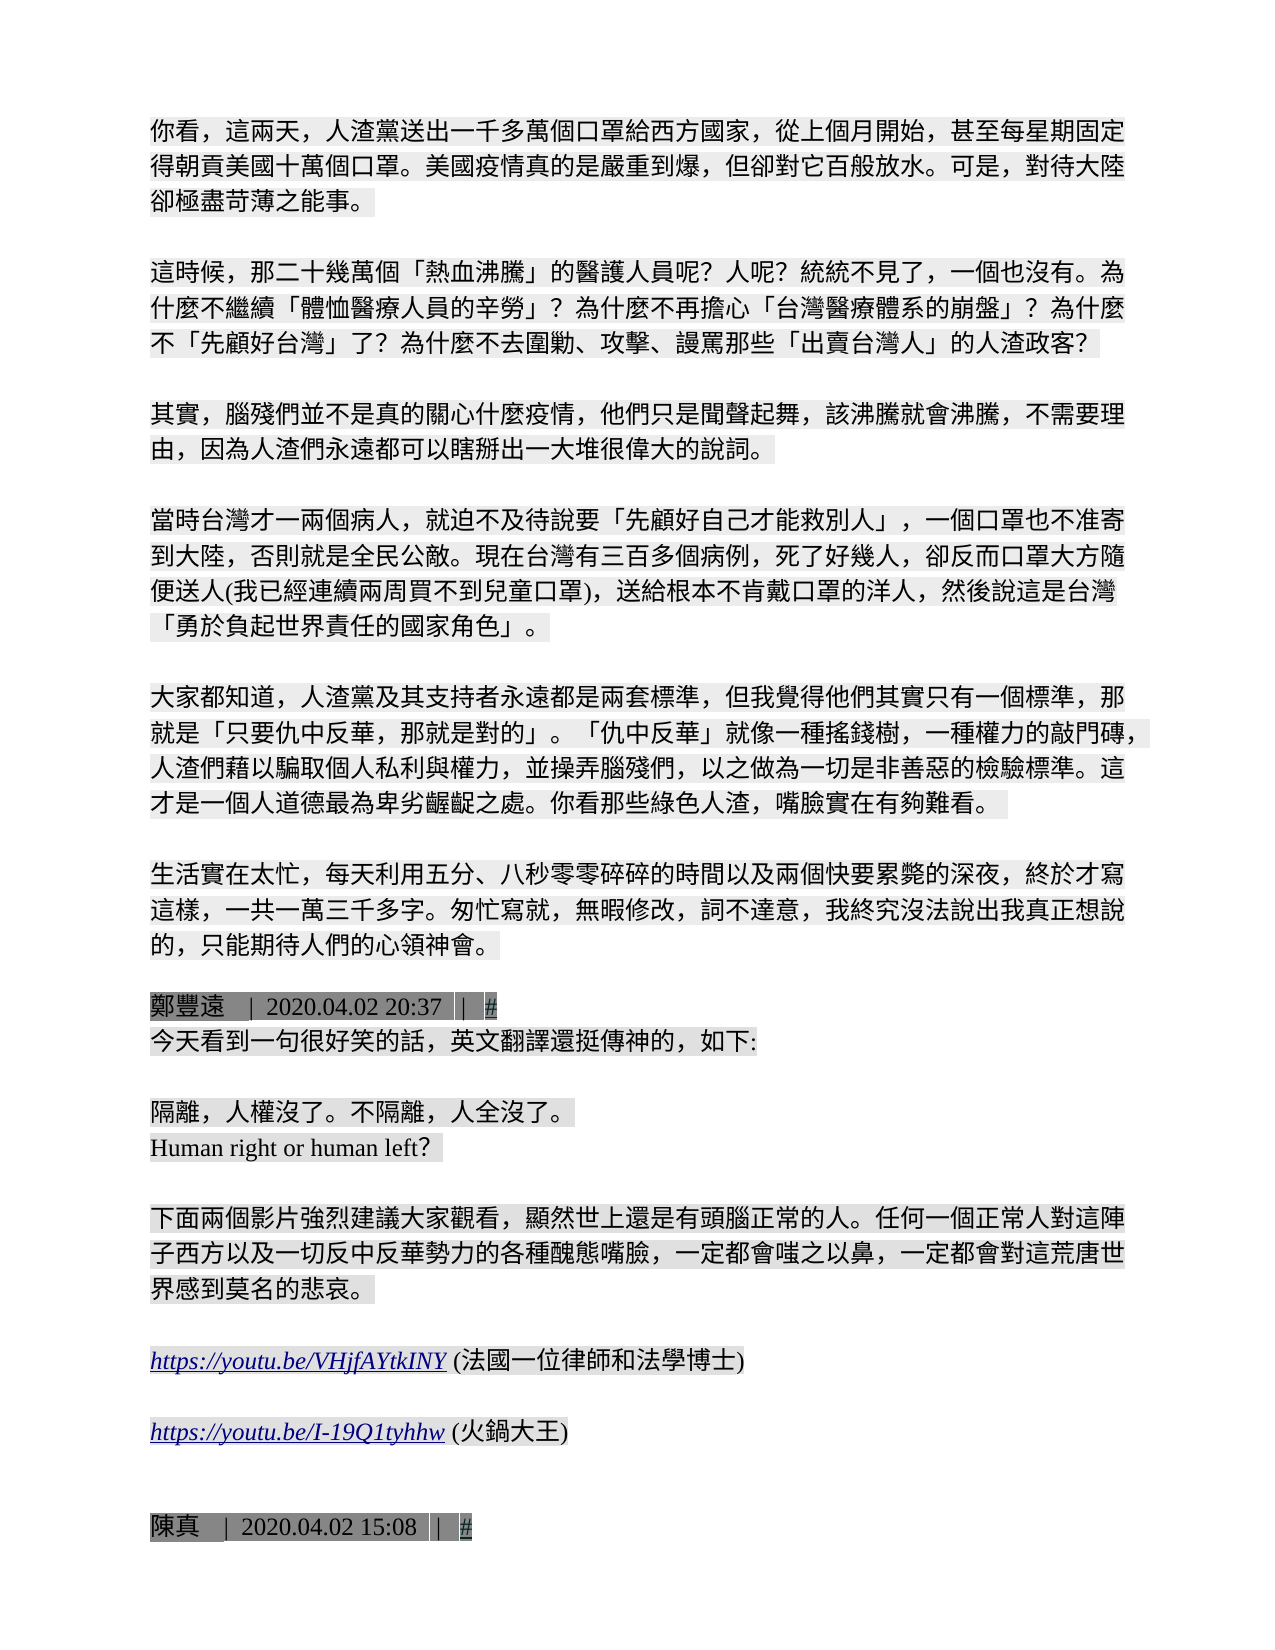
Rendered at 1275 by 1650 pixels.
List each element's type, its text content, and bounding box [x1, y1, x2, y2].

text 陳真 | 2020.04.02 15:08 | # [150, 1506, 1125, 1542]
text 生物武器：一個更陰暗的未來(12) 陳真2020. 04. 01. 在「生物武器：一個更陰暗的未來 (7)」裏，我寫著： 「美軍發動戰爭入侵伊拉克期間，西方媒體每天斗大標題寫著 『找到了！找到了！找到生物武器了！』、『再度破獲伊拉克化武實驗室！』然後配上一些驚悚圖片，例如一堆美軍穿戴全套防毒配備，在破舊的倉庫裏，圍繞著堆積如山的麻布袋，說裏頭藏有『可疑粉末』。報導說，這些全是生化武器，好幾公噸，終於找到了，世界得救了，感謝美軍，感謝布希。人們叫好，爭相傳頌，布希支持度甚至高達八、九成。 但是，後來卻一一揭穿，那其實是個年久失修的麵粉工廠。甚至還有張照片，照片中隱隱約約似乎是個可以推著走、類似攤販賣東西的小推車。西方主流媒體驚悚的頭條新聞卻寫說『又找到了！！』，說這是『狡猾的海珊』為了躲避美軍追緝所架設的『流動性』化武實驗室。可是後來拆穿，你知道它是什麼嗎？它就是一個可以當場炒菜煎蛋、可以推著走的流動攤販小推車。」以前我住英國時，宿舍轉角處就有這樣一個攤子，賣些漢堡、咖啡與薯條等等。 ● 找到了！找到了！ 打從 2001年起，美國為了侵略伊拉克，便不斷撒謊指控伊拉克擁有生化武器。但是，聯合國武檢官多次組團進入伊拉克境內調查，卻始終找不到任何證據。美國派駐聯合國的前首席武檢官 Richard Spertzel卻力排眾議說：伊拉克擁有生化武器乃是「毋庸置疑」，大家之所以找不到化武實驗室與發射裝置是因為伊拉克政府把生化武器給「分隔化」(compartmentalized) 了，簡單說就是小型化。他說，只要一輛休旅車就足以成為一個「流動性的」化武實驗室。 這位美國的細菌武器研發專家Richard Spertzel，事實上也參與了戰前伊拉克的化武調查團，過去並曾經以聯合國首席武檢官的身份在伊拉克待了四年 (1994-1998 年)，監督伊拉克政府銷毀當初八零年代由美國幫忙發展以對付伊朗的生化武器設施。他理當很清楚伊拉克的狀況，卻故意信口開河，倡言伊拉克仍然擁有化武，並且把化武實驗室給「分隔化」，可輕易搬遷、移動、躲避偵察云云。 2003年，在毫無證據下，美國就是以Spertzel 之「專家證詞」的「分隔化」說法，做為一種硬是要出兵血洗伊拉克的藉口，然後在侵略佔領過程中不斷製造假新聞，不斷說「找到了！找到了！」，一會兒說找到一個「疑似」藏有什麼生化粉末 (其實是麵粉) 的倉庫或小貨車，一會兒又說發現什麼裝設「可疑」瓦斯爐的流動推車 (其實是軍隊煮飯煎蛋的餐車)，遺留在被美軍轟炸得稀巴爛的伊拉克軍隊現場... 美國就是這樣不斷裝神弄鬼，欺騙世人，其實全是謊言，非常兒戲，事實上只是一些廚具、麵粉食材或民生用品。但是，透過西方主流媒體的配合造謠，一時之間，人們還真以為美國拯救了全世界。 至於這位一輩子為美國推動細菌武器研發的 Spertzel，大名鼎鼎，是個微生物學家，是美國研發生物武器史上最主要的核心人物之一，同時也是Fort Detrick 生物武器實驗室有關細菌戰的主要負責人，任職長達半個多世紀。美軍佔領伊拉克後，他隨即改口說，伊拉克不但沒有生化武器，「而且連企圖發展化武的計劃也不存在」，並稱自己當初是受到 Iraqi National Congress 及CIA諸多假情報的誤導。 Iraqi National Congress 就是美國在第一次波灣戰爭後隔年 (1992年) 在伊拉克一手培植的一個武裝反政府組織，資金與武器全由美國提供，比海珊政府還要腐敗惡劣血腥的一群人，在美國的指使與扶植下成立，旨在製造伊拉克內部動亂，藉以顛覆海珊政權；一如美國在全世界各地的走狗，同樣高喊民主自由與人權，幹的卻全是傷天害理殘害人民之事。 這群背叛自己的國家與人民的美國走狗，這群「伊奸」，這個伊拉克的「人渣黨」，後來個個當了伊拉克的黨政軍高官，例如在戰爭期間屢屢出鏡扮演「夾道歡迎美軍」及「拉倒海珊銅像」的「勇敢伊拉克民眾」的Ahmed Chalabi，後來掌管伊拉克石油大權，擔任石油部長，並隨即出任伊拉克副總理。 ● 這回真的找到了！ 2003年5月28日，也就是美軍入侵佔領伊拉克的隔月，英國《衛報》發表了一篇調查報導，標題諷刺性地寫著：「終於！美軍終於找到生化武器了！」不過，它還有個副標寫著「是在美國馬里蘭州找到！」 https://bit.ly/2QUyftY 該報導所指的發現大規模殺傷武器的地點，就是當時 (2001年) 準備重新啟用、位於馬里蘭州的美軍 Fort Detrick 生物武器實驗室。經過兩年 (2001年到 2003年) 的挖掘與清理，竟然陸續找到高達兩千多公噸的各種恐怖病原體，包括天花病毒、肉毒桿菌、炭疽桿菌、Brucella melitensis (梅里特布魯氏菌，可引起類似感冒症狀的布氏桿菌病--Brucellosis)，以及引發肺炎的 Klebsiella (克雷伯氏菌屬)等等等。 除了病毒與細菌外，竟然還找到各種化學武器，包括美軍在越戰中噴灑了至少九萬多公噸的橙劑 (agent orange)。根據美國哥倫比亞大學公衛政策與管理學系教授 Jeanne Stellman 的幾篇研究，例如2018年5月發表於《美國公衛期刊》(American Journal of Public Health)的論文估計，越戰中，約有兩百多萬至四百八十萬越南人曝露於美軍的橙劑毒害中，受到各種不同程度的傷害。： https://bit.ly/2R0rqHu 美軍所使用的橙劑，含有「世紀之毒」戴奧辛之中的劇毒成份，是一級致癌物，包括血癌、肺癌、大腸癌、軟組織肉瘤與肝癌等，另外還會產生各種神經系統與運動神經元病變 (例如帕金森氏症)及全身性皮膚病變等等等。更可怕的是，禍延子孫世世代代，導致越南生出數十萬恐怖畸胎或中樞神經發育缺損的無腦兒、頭骨畸形、脊柱裂、顏面缺損、四肢極度萎縮、無眼或眼球爆出、心臟瓣膜缺損及智能不足嬰幼兒與兒童精神病等等等。 橙劑新生兒症狀： https://bit.ly/2UBuoo8 你可以在上面這個「美國退伍軍人協會」(United States Department of Veterans Affairs，簡稱 VA) 的網站上找到一些相關病變資料。 以下是幾張照片，很多橙劑新生兒完全沒有眼睛或眼睛爆出： https://bit.ly/2WVPz5P https://bit.ly/2yqWl9p 根據越南官方統計，戰爭期間，約有三百多萬人罹癌或其它病變與腦傷 (其中多數為兒童)，四十多萬人死亡。至今已戰後四十多年，目前已第三代，但仍持續受害，約有五十萬名新生兒畸形，合併其他各種病變及基因變異與兒童期精神病等等等。但是，美國卻堅稱橙劑「對人體無害」，數十年後則改口說「不確定」是否與相關各種病變有所關聯，言行相當卑鄙。 半島電視台報導： https://bit.ly/2UBZ7kV 半島電視台系列影片： https://bit.ly/2UzwiWg https://bit.ly/2UTbNCT 戰後，仍有大約兩百萬越南人間接受害，因為橙劑滲透土壤之半衰期超過一百年，嚴重污染水源；不管是喝進肚子或皮膚接觸水源，或是吃下污染農作物，就有可能受害，滲透全身血液；甚至許多越南婦女 (特別是毒害較嚴重的南越) 的母乳中，發現極高濃度的戴奧辛成份。 就連當初負責噴灑橙劑的美軍都集體罹癌或產生各種病變，受害人數約二十萬，戰後提出訴訟並贏得部份勝訴，越南的集體官司亦然。許多案子仍在持續進行中。我從二十多年前開始比較有系統性的關注橙劑的問題，以後有機會再多寫。 喝下橙劑幾毫升便足以致人於死，更何況短短六年內 (1965至1971年) 漫天灑下九萬公噸的巨量，瘋狂灑遍整個越南，高達三千一百八十一個村落受害，摧毀兩百多萬公頃 (即兩萬多平方公里) 的森林。後來，在國際輿論壓力下，美國才停止。有些當年的噴灑熱點地區，直到四十年後，仍然可以檢驗出超標高達數百倍的致死性戴奧辛濃度。 我常感到很納悶很可悲，為什麼會有人泯滅人性到這種地步？美國人是不是根本不把別人當人看？這是在打仗嗎？這根本就是種族滅絕的行徑。 除了橙劑外，Fort Detrick 現場還挖出有「毒劑之王」之稱的芥子氣液體毒劑等。預計還得再挖四年 (亦即挖到2007年) 也許才能清理乾淨。 底下有幾張橙劑受害者照片，真的是相當可悲。中間那張是美軍噴灑橙劑的分布地圖，遍及整個越南： https://bit.ly/2QYR7Ib 底下仍是一些橙劑兒童照片。看這些照片很令人難受，不過，還是懇求各位仔細看看，看進心裏去。 我跟大家一樣，不喜政治，討厭議論，平常只喜歡風花雪月琴棋書畫，可是，當大難來襲時，就如陳凱歌所說，它其實不過就像「天上的大星」，是個白日夢，而生活就是生活；「往後的日子才是生活，過去的只是一個夢」。 我亦常感無奈，不知道那些整天歌頌美國什麼民主自由與人權的人，究竟幾時才願意摸著良心說話？ 照片：https://bit.ly/2JswC2A 照片：https://bit.ly/39GXdDz 照片：https://bit.ly/343vzj4 照片：https://bit.ly/2X3Mu3x (按右側箭頭輪播) 照片：https://bit.ly/2UQSzxI 影片：shorturl.at/diux1 回到Fort Detrick 實驗室的主題。 如果你知道自己將挖出一些什麼東西，那還好。駭人的是，你根本不知道將挖出什麼恐怖病原體或揮發性毒劑或一般防護衣也防護不了的各種劇毒。比方說，現場挖出一堆根本不知道究竟是裝著什麼東西的瓶瓶罐罐與高壓消毒瓶以及人工釀造含有各種不明病原體的大量「泥狀物」，同時還挖出好幾隻已經死了三十幾年、以福馬林進行防腐、死狀恐怖的罐裝實驗鼠，相當可怕。 可怕之處就在於沒有目錄清單，隨便亂埋亂丟，外洩風險極高，清理者根本不知道自己會挖出什麼東西來，更不知其危險等級，不知是否防護妥當以及是否可能透過空氣與水源危及社會大眾。 《衛報》報導說：「就在兩個月前 (2003年3月)，伊拉克因為提不出早在十多年前便已銷毀生化武器的目錄清單做為佐證，美軍便以此為藉口而發動侵略戰爭。」美國一口咬定，倘若真的銷毀，必定會有所有病原體及化學毒物的目錄清單，否則便是說謊。 但是，「非常諷刺的是，美國最大的生物武器實驗室自己也根本沒有目錄清單」，遑論掩埋地點的詳細登載；清理人員根本不知道自己將會挖出什麼可怕的病毒或細菌。他們擔憂己身安危，但也只能對著記者自我解嘲說「我們其實根本不知道會挖出什麼，不過你放心，我們基本上已經排除挖出核彈的可能性。」 ● 惡名昭彰的 Fort Detrick 特別令人髮指的是：Fort Detrick 生物武器實驗室建造於1943年，它的第一批實驗室人員是誰你知道嗎？就是喪心病狂的日軍731部隊以及納粹醫官，他們都有著各種泯滅人性的人體活體實驗之豐富經歷。 老實說，在我過去仍是個傻蛋時，根本不相信這是事實。美國做為二戰戰勝國，打著反對法西斯的民主自由旗號，如此「熱愛人權」的一個國家，怎麼可能會把這些曾經抓來上萬名活人從事殘酷人體實驗的惡魔當成貴賓招待，還幫他們泯滅罪證，動用外交手段助其脫罪，做為獲取人體實驗數據的政治交換條件；然後還把他們迎接回美國，供以榮華富貴，為美國繼續發揮製造生物武器的「專長」。這些事我以後有機會再多講。 Jeffrey A.Lockwood 是個著名昆蟲學家，美國懷俄明大學 (University of Wyoming)「自然科學與人文學科」的講座教授，對生物武器頗有研究，2009年寫了一本書叫做《Six-Legged Soldiers: Using Insects as Weapons of War》(六隻腳的士兵：以昆蟲做為一種生物武器)： https://amzn.to/3bC3Nge Lockwood教授指出：Fort Detrick 生物武器實驗室於二次戰後吸收大量納粹與731部隊的科學家。 這些人，兩手血腥；戰時，利用俘虜，或是任意抓來上萬名中國平民男女老幼及少部份朝鮮人與聯軍，甚至特地抓捕中國軍人的家屬來從事人體活體解剖，或甚至活體解剖孕婦，觀察胎兒每個時期的變化；許多時候不打麻藥，說麻藥會影響生物數據的準確性，並以活人從事極其殘酷的各種人體實驗，例如凍傷實驗、離心旋轉實驗、人畜雜交實驗、真空實驗、大氣壓力實驗 (觀察人體器官、眼球、腸子如何膨漲爆出體外及人體相關生理反應)、活體炸藥實驗、大人與幼童之刻意使之感染各種病原體之實驗，藉以研發病毒及細菌等生物武器；某種變態實驗對象甚至包括母子 (說要「觀察母愛」)，從事各種極其邪惡的活體實驗。 底下有些照片，懇請大家仔細看，記住日本人所做的這一切： https://bit.ly/39BZfoG https://reurl.cc/b5kL2X 這些人不是人，而是魔鬼撒旦。我平常很不喜歡聽中共講一句話，那就是「中日友好」。它媽的怎麼友好？我就是沒辦法和大多數日本人友好，因為他們大多仇視中國、輕視華人，仰慕白人；不但完全沒有一絲悔意與歉意，反而對中國充滿敵意與鄙視，你如何可能和這樣一個國家的國民友好？ 我沒法假裝有愛心，我就是恨日本人，想起日本人毫無人性的暴行，我就是恨。我能理解寬恕與原諒的道理，但你要寬恕原諒日本人什麼？他們根本沒有一絲悔意，反而持續敵對中國，敵視華人。 請你仔細看看這個，請你告訴我如何可能不恨？ https://bit.ly/342Cn0o 請你再仔細看看這個，請你告訴我如何能夠不恨？ https://bit.ly/3dXxOcq 這些事，實在很不想講。我常說以後有機會再講，但我總是儘可能避而不談。念高一時 (我在台北念高中)，第一次自己寫傳單，自己一個人在我高一住的地方 (台北西門町) 發自己寫的傳單，就是因為日本人的這些所作所為。它媽的日本人還像人嗎？ Lockwood 教授指出：美國於1943年，亦即二戰結束前兩年，成立 Fort Detrick 生物武器實驗室，並於戰後立即吸收大量納粹與日本731部隊的科學家，從事生物武器研究；不但研究，而且在韓戰時付諸實行，以跳蚤、蚊子和頭蝨等昆蟲做為一種「六腳士兵」，做為一種傳遞擴散病毒或病菌的「疾病載體」(disease vectors)；先在部份不知情的平民或敵軍身上使之染病，然後再予以釋放回鄉，擴大傳播，或是以炸彈投擲到敵人的土地上，引爆疫情。 Lockwood教授指出，1950年秋天，美國國防部承認此事，並說這是美國生物武器的「首度使用」，其主要推手就是Fort Detrick 生物武器實驗室裏這些喪心病狂的科學家，包括日本731部隊主要成員及納粹醫官。 ● 自導自演的炭疽桿菌粉末攻擊事件 五零年代以後，一直到大約1973年，前後長達二十多年的時間，Fort Detrick 實驗室除了以動物做為實驗對象外，同時也以人體做實驗 (稱之為“human guinea pigs”，亦即「人類白老鼠」)，例如所謂的「CD-22計劃」(Project CD-22)及「白外套行動」(Operation Whitecoat) 等等。不過，這些屬公開性質的研究計劃當然都是採取所謂「自願」方式。 1969年，尼克森總統下令關閉Fort Detrick。此舉並非因為美國人良心發現，而是因為當年核子彈的量產及殺傷力之高度提升，使得美國領導人認為生化武器之殲敵效果相對失色，而且有可能不慎感染自己人或擴散到自己國家。 Fort Detrick 雖然於1969年11月關閉，但仍做為收藏各種病原體的「巨大倉庫」，並仍從事一些「正常」研究 (亦即非關武器化的「防禦性」生物研究，例如研發疫苗)。基本上，直到1993年，它都仍然還是持續運作，只是研發內容有所限制。2001年，布希政府對全世界發動所謂「反恐戰爭」，假反恐，真侵略，重啟並擴大實驗室規模，於是展開長達至少六年的清理行動。 重啟之初，布希政府更是玩了一齣後來證實是自導自演的所謂「炭疽桿菌粉末攻擊事件」，藉以做為「反恐戰爭」的藉口。一些美國議員與行政人員陸續接到裝有所謂炭疽菌粉末的信件，導致五人死亡，數十人感染。美國馬上把箭頭指向賓拉登，指向基地組織，指向伊斯蘭，指向散落世界各地的反美人士，從而發動針對阿富汗的侵略戰爭。 但是，直到七年後的 2008年7月，FBI 才「證實」，寄出這些致命毒信的是 Fort Detrick 生物武器實驗室的工作人員Bruce Ivins。據美媒報導，這位人員不知心懷何種不滿，因此寄出毒信；情治人員在距離Fort Detrick八英哩外的一座池塘找到相關犯罪工具；FBI 強調，Ivins 之所以犯下此案的動機只是為了「促進疫苗的研發」。 正常人應該不會相信這個荒唐故事。至於這位被官方說法給認定為發動生物恐攻的「凶手」，竟然莫名其妙就「自殺」了。FBI 說是「畏罪自殺」，但我看比較像是「被自殺」。 ● Fort Detrick 為何突然被勒令關閉？ 這個由CIA掌控、擁有全世界最可怕的各種病原體之Fort Detrick 生物武器實驗室有多龐大你知道嗎？53平方公里！裏頭至少有六百多棟建築，大約是兩個花蓮市、七千四百個足球場那麼大；成立近80年，聲名狼藉，此次因為新冠病毒而再度成為各方矚目的焦點。主要起因於去年 (2019 年) 七月，因為多項違規而遭到美國疾病管制中心 (CDC) 勒令關閉。 若非情節嚴重，以CDC的政治權力等級，根本不可能直接下令全面關閉。實驗室關閉前後，九百多位工作人員遭到隔離檢疫，隨即爆發數千名神祕肺炎病例及所謂「流行性感冒大流行」，三千六百萬人染病，三十五萬人發展成重症入院，兩萬多人死亡。美國CDC主任Robert Redfield 於今年三月十一日，方才於聽證會中承認曾進行屍體解剖，證實這波所謂「流感大流行」之部份死者確實是新冠病毒患者。 但是，美方以國安為由，至今依舊拒絕透露更多病例資料，並且從去年數千萬人染病的所謂「流感大流行」疫情爆發之初，便極力掩飾與淡化。「世界衛生組織」人員多次要求派遣專家前往協助調查，但美國始終拒絕發給簽證；對內則封鎖消息，禁止各方醫學與公衛專家參與相關會議或調閱資料。 至於此次關閉Fort Detrick生物武器實驗室的原因，疑似病原體外洩，究竟細節如何，美軍方面不但諱莫如深，美國政府並迅速刪除各方報導，相關人員則對外一律封口。 UCLA (加州大學洛杉磯分校) 公衛學院流行病學系的網站上有個「生物恐怖主義資料庫」(ARCHIVES ON BIO-TERRORISM)，裏頭有過去大約二十年來的上千筆報導： (1) https://www.ph.ucla.edu/epi/bioter/archivesbio1.html (2) http://www.ph.ucla.edu/epi/bioter/archivesbio2.html 你只要稍微花點時間關注一下這些資料，你就會清楚地知道：生物武器病原體的外洩以及各種傷天害理之事，並不是什麼陰謀論，而是經常性發生的事情，差別只是在於不同動機 (蓄意或意外？)及傷害規模大小。 當然不能說全世界「只有」美國才會幹這樣一些事，就好像我不能說全世界「只有」美國才會發動侵略戰爭。但我能說：美國毫無疑問是生化武器這方面的惡行之中最大且最為肆無忌憚的一個國家，幾乎就是全世界所有相關惡行的全部了。 但我現在不是要討論其對外惡行，而只是想說明Fort Detrick 實驗室為何在去年七月被迫關閉。 從 UCLA 這兩個資料庫，你仍然可以找到幾篇關於去年關閉 Fort Detrick 的報導，比方說原先登載於《華盛頓郵報》的「生物武器戰爭的恐怖遺跡出土」(Ft. Detrick Unearths Hazardous Surprises：Cleanup Finds Debris Of Biological Warfare)： https://bit.ly/2X3OBo2 以及原載於 The Frederick News-Post 的「疾管中心揭露更多Fort Detrick 的弊端」(CDC Inspection Findings Reveal More about Fort Detrick Research Suspension) https://bit.ly/2RgSy5h 另外還有《紐約時報》的兩篇報導：「Fort Detrick實驗室無法通過安檢，遭全面無限期關閉」(Fort Detrick lab shut down after failed safety inspection; all research halted indefinitely)，以及「出於安全理由，致命細菌實驗研究勒令停止」(Deadly Germ Research Is Shut Down at Army Lab Over Safety Concerns)： https://bit.ly/343K72h https://nyti.ms/2JADFWU 相關資料當然遠遠比這個要多得多，底下只是做個簡單說明： 美國疾管中心 (CDC) 下令關閉Fort Detrick生物實驗室，並出具了報告。你要注意哦，它使用的是比較強烈的「違規」(breach) 一詞。如果不是非常嚴重，不可能把一個具有國家戰略意義的生物實驗室給勒令全面關閉。 比方說，如果台大醫院被發現存在一些作業缺失，可能產生危害，衛生局只會要求院方針對特定問題進行改善，而不會勒令立即全面無限期關閉整個醫院，除非違規事項非常嚴重，到達一種危及社會大眾的緊急程度。 CDC 的報告指出，Fort Detrick生物實驗室有多項違規，包括病原體之水源與空氣污染處置不當，含有病毒與細菌之污水處理系統有問題，高壓滅菌設備有問題，缺乏病原體清單目錄，防護塗料有多處裂縫，部份實驗器材故障，實驗室搬遷與病原體移動過程缺乏適當防護，人員普遍不按照標準程序作業等等等。 CDC 認定，這不是偶發問題或個別事件，而是已經到達一種「系統性的失能」，故應勒令關閉，全面無限期停止運作。更駭人聽聞的是，CDC指出，該實驗室人員「蓄意讓含有病原體之空氣外洩」。 對此，位於Fort Detrick生物實驗基地的美國陸軍傳染病醫學研究院 (USAMRIID)的最高指揮官 Darrin Cox提出反駁說，CDC之「違規」(breach)一詞太強烈，並指稱含有病原體之空氣外洩並非「蓄意」為之，堅稱該人員「並無邪惡動機」。 Cox並表示，Fort Detrick生物實驗室並非被「勒令關閉」，而只是沒有拿到相關許可證的情況下之「主動停止運作」等等，做出許多毫無意義的辯解。問題是，工作人員在操作病原體過程中之氣體外洩，重點是它可能產生什麼樣的傷害以及如何善後，而不是辯稱大家都是好人啦，不會故意亂來。 報導還指出，很詭異的是，這麼大的「違規」與「全面系統性失能」，竟然沒有任何主管遭受處分。 如前所述，許多有關此次Fort Detrick生物實驗室因為疑似病原體外洩的新聞報導遭到刪除，但你在UCLA的公衛學院流行病學系的兩個「生物恐怖主義資料庫」裏，仍然可以找到一些報導。一份CIA解密文件顯示，CIA長年在此一生物武器基地從事病毒測試。報導並指出，許多老舊的病原體掩埋坑道並無鋪設防護內裏，外洩風險極高。當年的實驗室工作人員受訪表示：「我不知道那些東西 (指病原體或毒物) 被丟到哪，當時並無清單目錄。」 隨著時間過去，大量掩埋容器早已銹損不堪。附近地區長年出現疑似不尋常飆高的癌症盛行率，當地居民認為與該生物武器基地之不當掩埋與草率處置有關，紛紛抗議，但美國當局一貫置若罔聞。 底下有一小段當地居民的訪談、調查與抗議： https://bit.ly/3aDEiee 事實上，早在1991年，軍方在該實驗室的水源觀測站便已檢測發現一些導致腎病變成份及肝臟致癌物，包括四氯乙烯(PCE) 和三氯乙烯(TCE)。馬蘭州環境署隨即針對附近三十三口水井採樣，結果一半以上發現致癌毒物。現場檢測人員說，其實不用檢測，光是用聞的就能聞得到異味。 該城市的飲水系統顯然遭受污染，民眾於是要求針對住在遭受汙染的水源下游處的居民進行癌症盛行率的調查與數據比對，藉以了解該實驗室對當地居民健康的影響。但是，馬里蘭州的「健康與心理衛生部」(Maryland Department of Health and Mental Hygiene) 卻表示做不到，因為1992年才開始有癌症資料登錄。 ● 結論： 我就先寫到這，這些事是寫不完的。我寫這篇文字，只有三個卑微目的： 一是反駁所謂陰謀論之污名化。 一個人，如果真的在乎自己在說什麼，那麼，當他看完我這篇文字以及裏頭的各種資料與檔案，他還會覺得「新冠病毒很有可能起源於美國」只是一種荒唐可笑的陰謀論嗎？如果你不認同，那麼，請你告訴我，為何新冠病毒「絕對不可能」起源於美國？ 幾十年來，不管怎麼改朝換代，我始終是島內極少數的異議者之一，常感無言。許多時候，我真的覺得自己好像在教幼兒園小班，好像必須用很多教材與淺顯到不能再淺顯的各種闡釋，然後才能講述一個極其簡單、簡單到不能再簡單的道理。 另外，順便插播一個幼兒園小班課程：當我們說「新冠病毒有可能是一種生化武器」時，並不等於說新冠病毒是人為製造出來的人工病毒。 這會很難懂嗎？一個生物武器實驗室，是在研究如何把既有的病毒或細菌給「武器化」，進一步如何投射與傳播到敵人領土與敵人身上。「武器化」的過程並「不一定」涉及既有病原體之基因修改或進行其它任何生物結構上的人工改造，也有可能只是在技術上研究如何攜帶與傳播。 美軍至今仍致力研發的「六腳士兵」(蚊子)就是一例，以蚊子做為一種「生物載體」，究竟要攜帶與投放何種病毒或細菌，並不一定要經過基因編輯。這應該不會很難懂吧？我已經不知道要如何講得更淺顯了。 因此，即便證明新冠病毒並無明顯人為改造現象，依然無法否定「新冠病毒有可能是一種生物武器」的說法，因為它們是兩個不同命題。 第二個目的是：我希望表明一個基本態度：我們反美，但我們並不是反對美國人或反對美國這個國家，而是反對其罄竹難書的血腥邪惡行徑，希望制止其永無止盡的燒殺擄掠與製造動亂。 事實上，我希望美國人能長長久久地過上一輩子的好日子；就連日本人也一樣，我修養不夠，我確實恨日本人，我從不願意買日貨，但我也還不至於想要消滅他們，我也從不期待他們遭逢任何天災人禍，我只希望他們對其過往邪惡行徑認錯、懺悔，並且停止敵視與歧視。 至於第三個目的，恐怕是我永遠都無法說清楚的。我找不到適當的表達式，但也有可能是因為這個表達式並不存在人類的語言詞彙中。 退而求其次，我只能說一些肉眼可見、相當「行為主義式的」東西，比方說反戰，反核武，反生化武器等等等。這類型武器，基本上是完全不長眼睛的，極可能失控而毀滅所有人，比核武還可怕。但我想說的畢竟不只是這些，而是遠比這個大，卻也同時遠比這個小。 ● 後記： 我發現，腦殘有個特徵就是：當他每天接收無數荒唐可笑幼稚低能的謊言時，他一概全盤接收，並且自行發揚光大，就像蚊子散播病毒那樣每天努力到處散播。可是，當他聽到幾乎就像「一加一等於二」那樣明確的事實與真相時，他卻會突然變得很「嚴謹」，很「科學」，會說你這是謠言，是阿共仔的陰謀，是阿共仔企圖滲透台灣民主的假新聞。 但是，你要知道，比方說，以UCLA公衛學院的這上千筆生化武器資料為例，幾乎全來自西方主流媒體的報導，因此，它不但不是一種陰謀論，反倒是一種已經不知道經過多少篩選、淡化及掩飾所勉強保留下來的真相之冰山一角。 我舉個例，比方說，現在大家都知道海珊當年 (1988年) 的化武屠村事件，在 Halabja 瞬間殺害五千多名庫德族人及一萬多人受傷的事情，凶手就是美國，是由美國協助海珊發展化武攻擊能力，因為當時海珊是美國共同對抗伊朗的盟友，就跟蔣介石一樣，被美國稱讚為「捍衛民主自由的鬥士」，說伊拉克是「中東世界的民主自由堡壘」。 當年，聯合國針對海珊這項重大反人道罪行進行調查時，美國不但百般阻撓，而且否決聯合國的譴責提案，CIA 甚至還發表各種假情報與假研究報告，栽贓伊朗，指控 Halabja 化武屠村事件的凶手是伊朗。 我對這事的過程印象特別深刻是因為，屠村事件的兩年後，我接受 PHR (Physicians for Human Rights) 之邀，到美國哈佛大學參加一個「醫學與人權」的國際研討會，為期五天，來自幾十個國家的人員，我是惟一一個華人。那時候醫學院才剛畢業，沒什麼國際常識，仍是個傻逼，以為美國真的是一個熱愛人權與民主自由的國家，當時其實也是我第一次聽到海珊與庫德族等等這些事情。 會議結束後，我從美國帶回一大皮箱的相關書籍與研究報告，到現在都還保留著，其中一個主題就是海珊的化武屠村事件。因此，我對這事相當了解。回台後，我還曾以海珊迫害庫德族小孩所產生的「心理創傷經驗與行為表現」，在馬偕精神科做了一場演講。 事隔多年後，真相大白，原來真正屠村的凶手居然是美國。更不可思議的是，這個屠村事件在十多年後，竟然成為美國侵略伊拉克、拯救世人的藉口，很荒唐吧？海珊也因為此一事件被美國主導的伊拉克法庭判決死罪，處以絞刑。 美國當年協助海珊發展生化武器的事實，如今已無可懷疑。UCLA 公衛學院的生化武器資料庫裏也能找到屠村事件後十多年的相關報導，指出美國協助海珊發展生化武器的事實，比方說： https://bit.ly/2UTmqFM 但是，你看，報導得很「委婉」，很「客觀公正」，它把美國運送炭疽桿菌、肉毒桿菌等等這些用來製造生物武器的恐怖病原體給海珊，居然說成是一種非常正面的「公共衛生方面的合作交流」。 我跟各位一樣，沒有任何內幕消息；寫起文章，更是絕不信口開河。我所能知道、取得的一切資訊，任何人都能取得。那麼，為什麼我們面對同樣的世界，卻得到完全相反的認知呢？問題恐怕是在於大多數人其實並不是根據事實、資訊、理性與經驗在理解事情，而是根據洗腦宣傳。 也就是說，他的腦子裏已經有一套顛撲不破的「真理」，一切是非善惡的「前提」，凡是與這套「前提真理」牴觸者，哪怕是「一加一等於二」那樣的事實，也一概無效，一概是假新聞。因此，你就算把一大卡車的事實真相與邏輯砸到他頭上，他還是一樣會說那些全是假新聞。 或者應該這麼說也許更為貼切：即便他相信你所說的一切全是事實真相，他其實也無所謂、不在乎，他不認為這一切真相有何意義或重要性可言。他相信，唯有主子們告訴他的一切話語才具有重要；惟有當主子們告訴他要熱血沸騰時，他才會熱血沸騰。 其實就跟茶壺一樣，你要它沸騰，它就會沸騰，它絕不會問你原因，更不會思考對錯，只要開關一按下，它就沸騰了。你能夠跟茶壺講道理嗎？恐怕很難，因為它並不是根據任何理性或資訊來理解事情；誰掌握了開關，誰就能讓茶壺沸騰。 舉個現成的例子，二月初，疫情剛發生，台灣幾乎都沒有病人時，馬上就有二十幾萬個蠢血沸騰的醫護人員，在綠色人渣政客們的帶領下，發動連署，要求人渣黨政府禁止大陸包機，禁止陸籍配偶及其小孩回到台灣，甚至歡呼人渣黨之口罩禁令，禁止口罩寄往當時疫情十分嚴重的大陸。 凡是批評這些想法的人，就會變成全民公敵，會被謾罵羞辱與騷擾，會被說是「舔共」，會被說是「不能體諒台灣醫療人員的辛勞」、「吃裏扒外，不在乎台灣醫療體系的崩盤」，會被說是「不顧台灣人的死活」，會被罵「滾出台灣、滾回中國」等等等。 我要說的是，你看，這些人渣政客真的很齷齪，他們表面上講的全是一些很動聽的話語，什麼體恤醫療人員，什麼先顧好台灣等等。但是，白痴也該知道這一切漂亮言語的背後，其實就是仇中反華。 在台灣，幾乎所有理想或理念，完全都可以拿來當成一種仇中反華的武器、工具與漂亮說詞。人渣們從來都不是真的在乎什麼是非善惡，他們的一切言行完全就是以倡導仇中反華為惟一目的。 你看，這兩天，人渣黨送出一千多萬個口罩給西方國家，從上個月開始，甚至每星期固定得朝貢美國十萬個口罩。美國疫情真的是嚴重到爆，但卻對它百般放水。可是，對待大陸卻極盡苛薄之能事。 這時候，那二十幾萬個「熱血沸騰」的醫護人員呢？人呢？統統不見了，一個也沒有。為什麼不繼續「體恤醫療人員的辛勞」？為什麼不再擔心「台灣醫療體系的崩盤」？為什麼不「先顧好台灣」了？為什麼不去圍勦、攻擊、謾罵那些「出賣台灣人」的人渣政客？ 其實，腦殘們並不是真的關心什麼疫情，他們只是聞聲起舞，該沸騰就會沸騰，不需要理由，因為人渣們永遠都可以瞎掰出一大堆很偉大的說詞。 當時台灣才一兩個病人，就迫不及待說要「先顧好自己才能救別人」，一個口罩也不准寄到大陸，否則就是全民公敵。現在台灣有三百多個病例，死了好幾人，卻反而口罩大方隨便送人(我已經連續兩周買不到兒童口罩)，送給根本不肯戴口罩的洋人，然後說這是台灣「勇於負起世界責任的國家角色」。 大家都知道，人渣黨及其支持者永遠都是兩套標準，但我覺得他們其實只有一個標準，那就是「只要仇中反華，那就是對的」。「仇中反華」就像一種搖錢樹，一種權力的敲門磚，人渣們藉以騙取個人私利與權力，並操弄腦殘們，以之做為一切是非善惡的檢驗標準。這才是一個人道德最為卑劣齷齪之處。你看那些綠色人渣，嘴臉實在有夠難看。 生活實在太忙，每天利用五分、八秒零零碎碎的時間以及兩個快要累斃的深夜，終於才寫這樣，一共一萬三千多字。匆忙寫就，無暇修改，詞不達意，我終究沒法說出我真正想說的，只能期待人們的心領神會。 [150, 75, 1125, 960]
text 鄭豐遠 | 2020.04.02 20:37 | # [150, 985, 1125, 1021]
text 今天看到一句很好笑的話，英文翻譯還挺傳神的，如下: 隔離，人權沒了。不隔離，人全沒了。 Human right or human left？﻿ 下面兩個影片強烈建議大家觀看，顯然世上還是有頭腦正常的人。任何一個正常人對這陣子西方以及一切反中反華勢力的各種醜態嘴臉，一定都會嗤之以鼻，一定都會對這荒唐世界感到莫名的悲哀。 https://youtu.be/VHjfAYtkINY (法國一位律師和法學博士) https://youtu.be/I-19Q1tyhhw (火鍋大王) [150, 1021, 1125, 1481]
